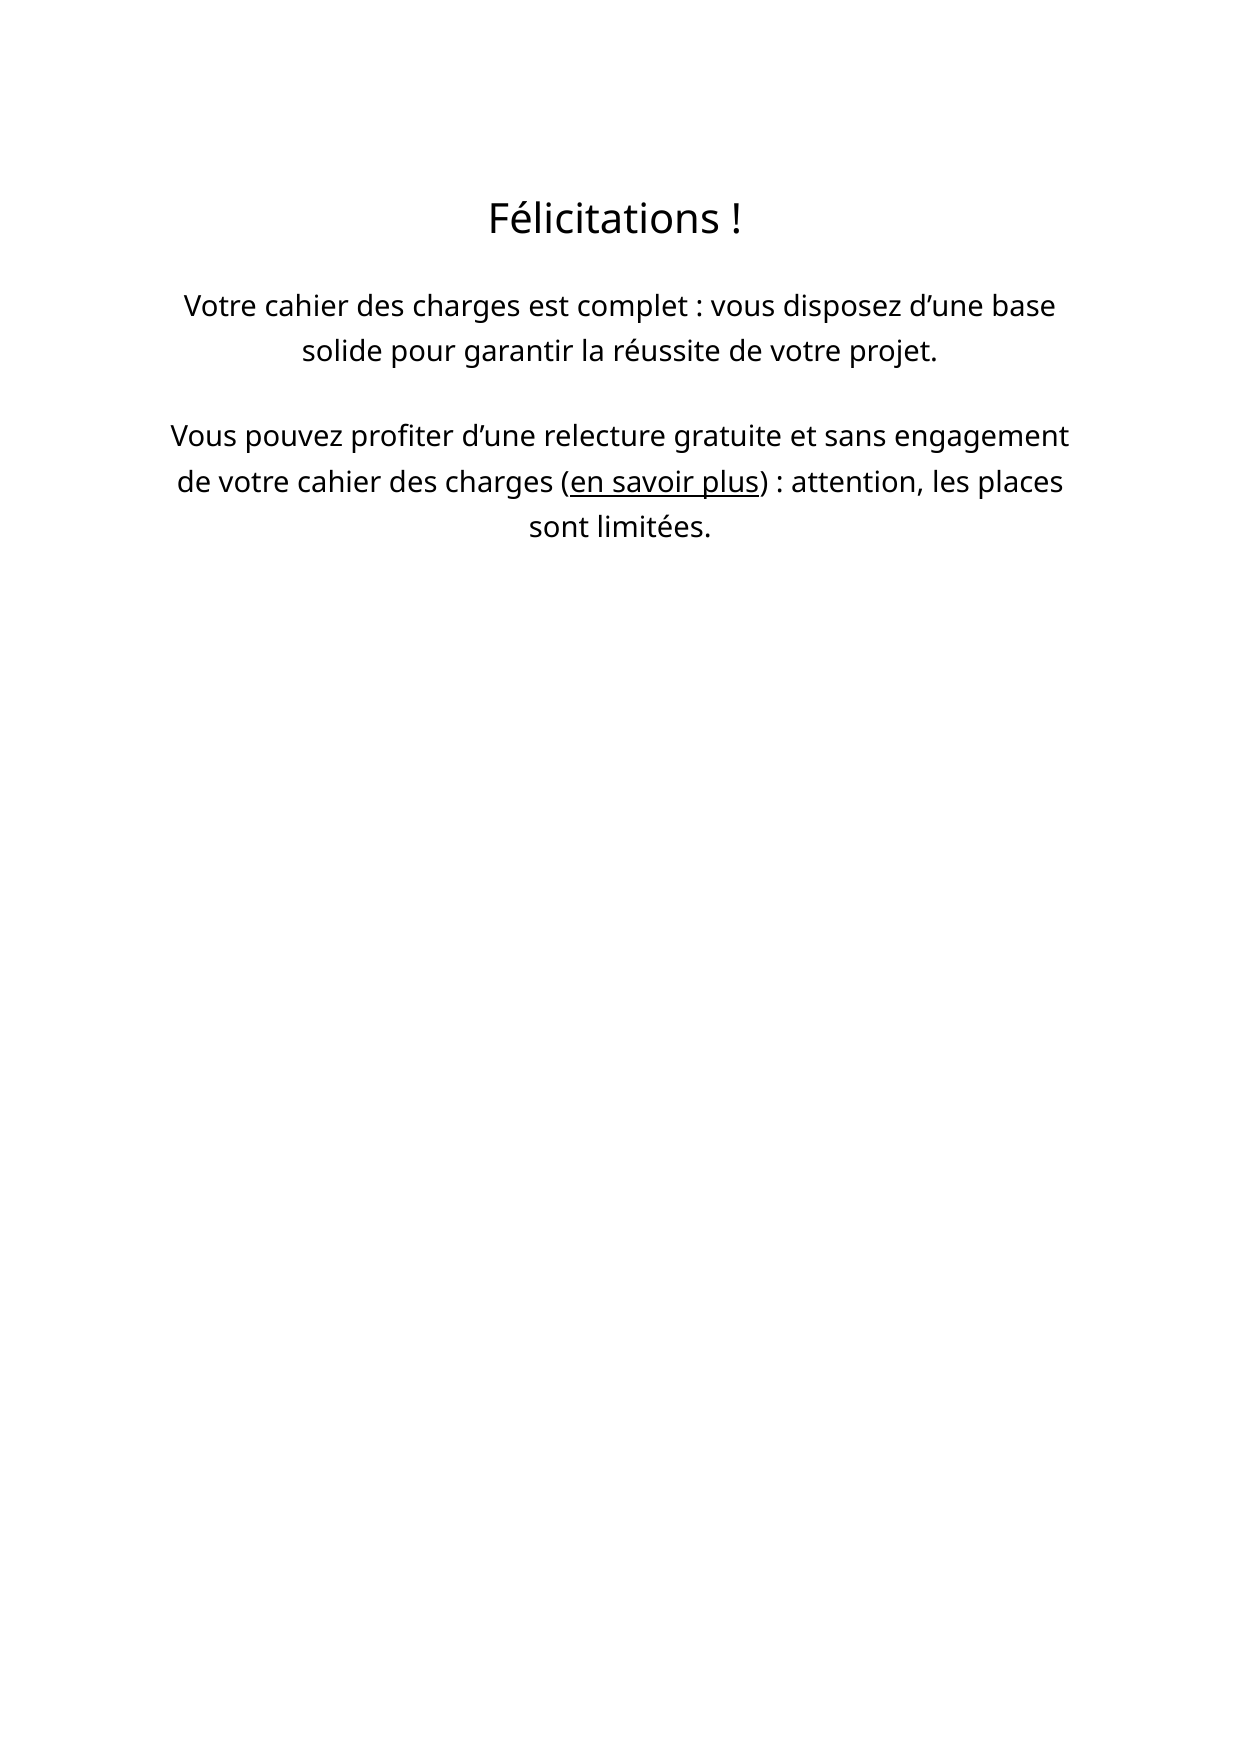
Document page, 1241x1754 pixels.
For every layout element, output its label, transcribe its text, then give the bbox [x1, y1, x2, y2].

text Vous pouvez profiter d’une relecture gratuite et sans engagement de votre cahier des charges (en savoir plus) : attention, les places sont limitées. [150, 416, 1090, 546]
subtitle Félicitations ! [150, 189, 1090, 246]
text Votre cahier des charges est complet : vous disposez d’une base solide pour garantir la réussite de votre projet. [150, 285, 1090, 370]
